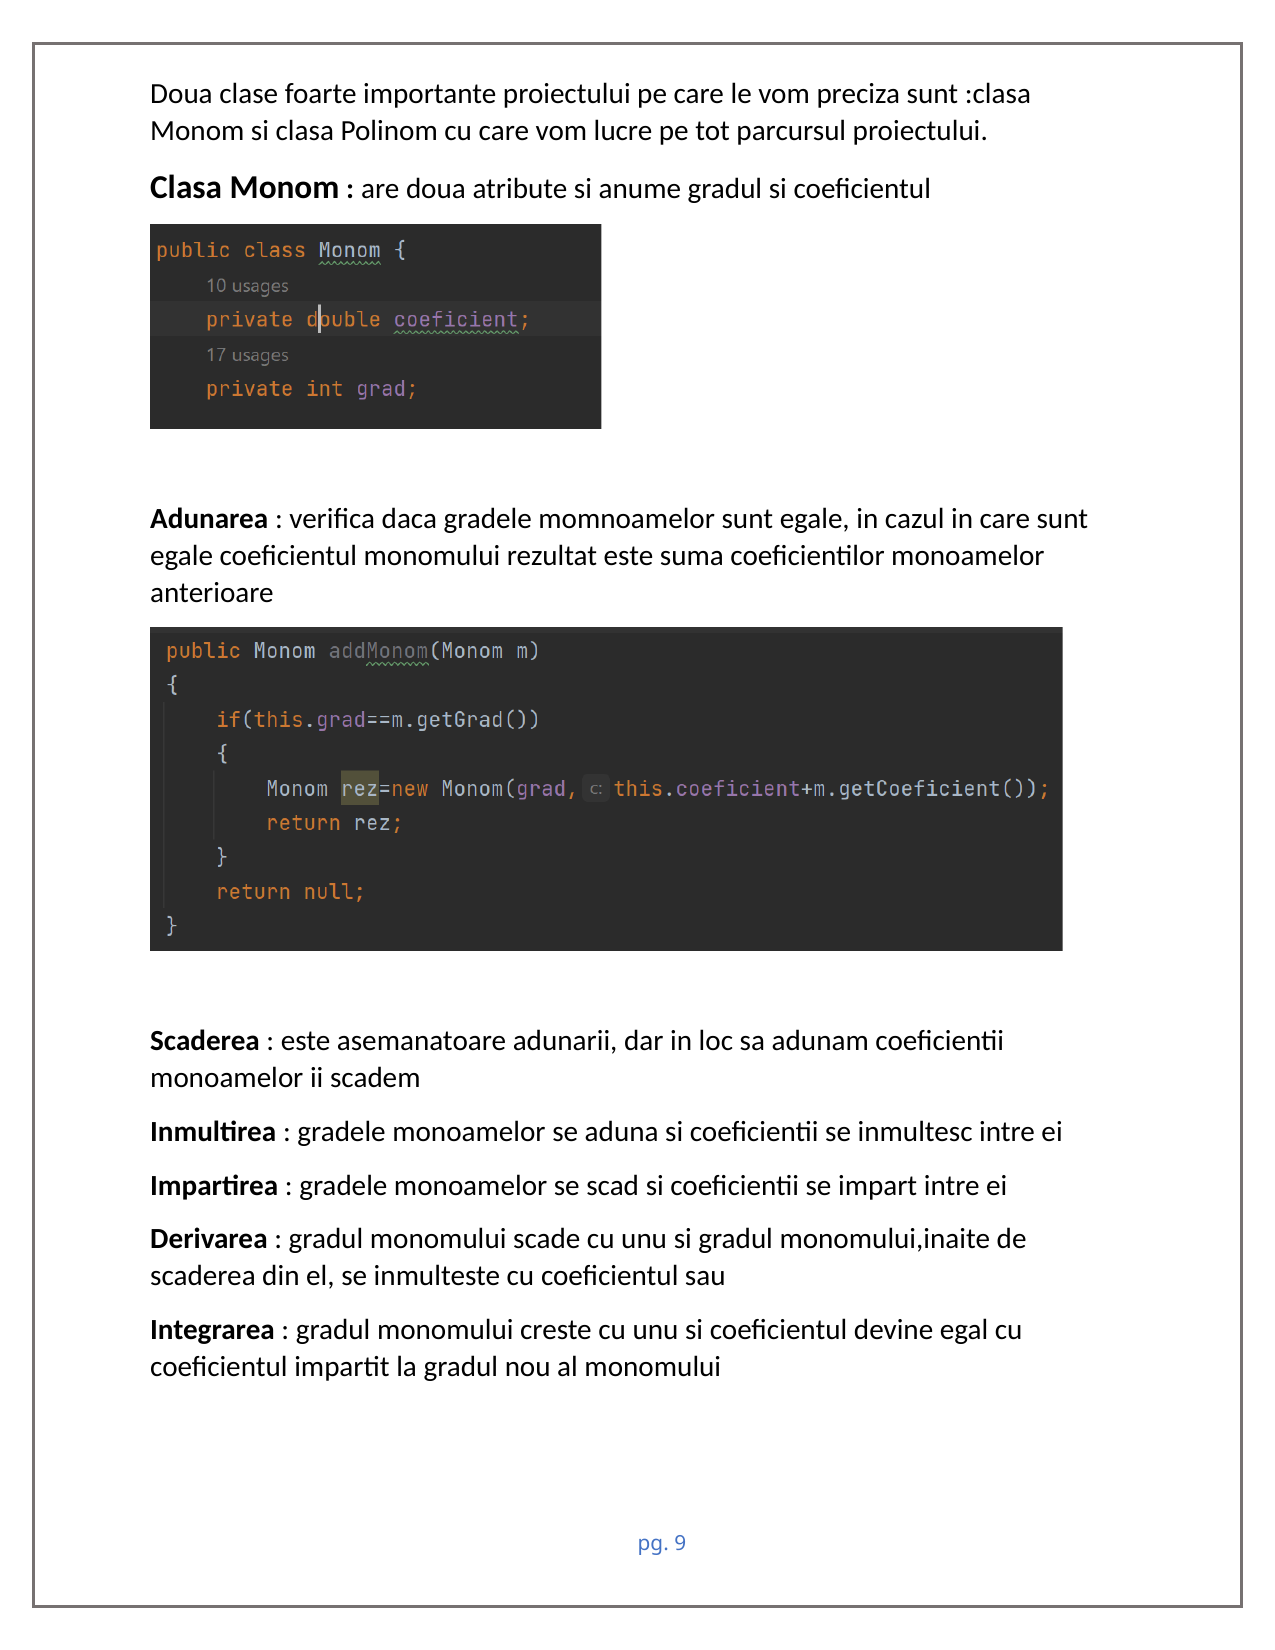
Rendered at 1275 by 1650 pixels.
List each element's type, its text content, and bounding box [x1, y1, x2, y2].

text Impartirea : gradele monoamelor se scad si coeficientii se impart intre ei [150, 1167, 1125, 1202]
text Doua clase foarte importante proiectului pe care le vom preciza sunt :clasa Monom si clasa Polinom cu care vom lucre pe tot parcursul proiectului. [150, 75, 1125, 148]
text Adunarea : verifica daca gradele momnoamelor sunt egale, in cazul in care sunt egale coeficientul monomului rezultat este suma coeficientilor monoamelor anterioare [150, 500, 1125, 609]
text Inmultirea : gradele monoamelor se aduna si coeficientii se inmultesc intre ei [150, 1113, 1125, 1148]
text Integrarea : gradul monomului creste cu unu si coeficientul devine egal cu coeficientul impartit la gradul nou al monomului [150, 1311, 1125, 1383]
text Scaderea : este asemanatoare adunarii, dar in loc sa adunam coeficientii monoamelor ii scadem [150, 1022, 1125, 1095]
text Derivarea : gradul monomului scade cu unu si gradul monomului,inaite de scaderea din el, se inmulteste cu coeficientul sau [150, 1220, 1125, 1293]
text Clasa Monom : are doua atribute si anume gradul si coeficientul [150, 166, 1125, 206]
